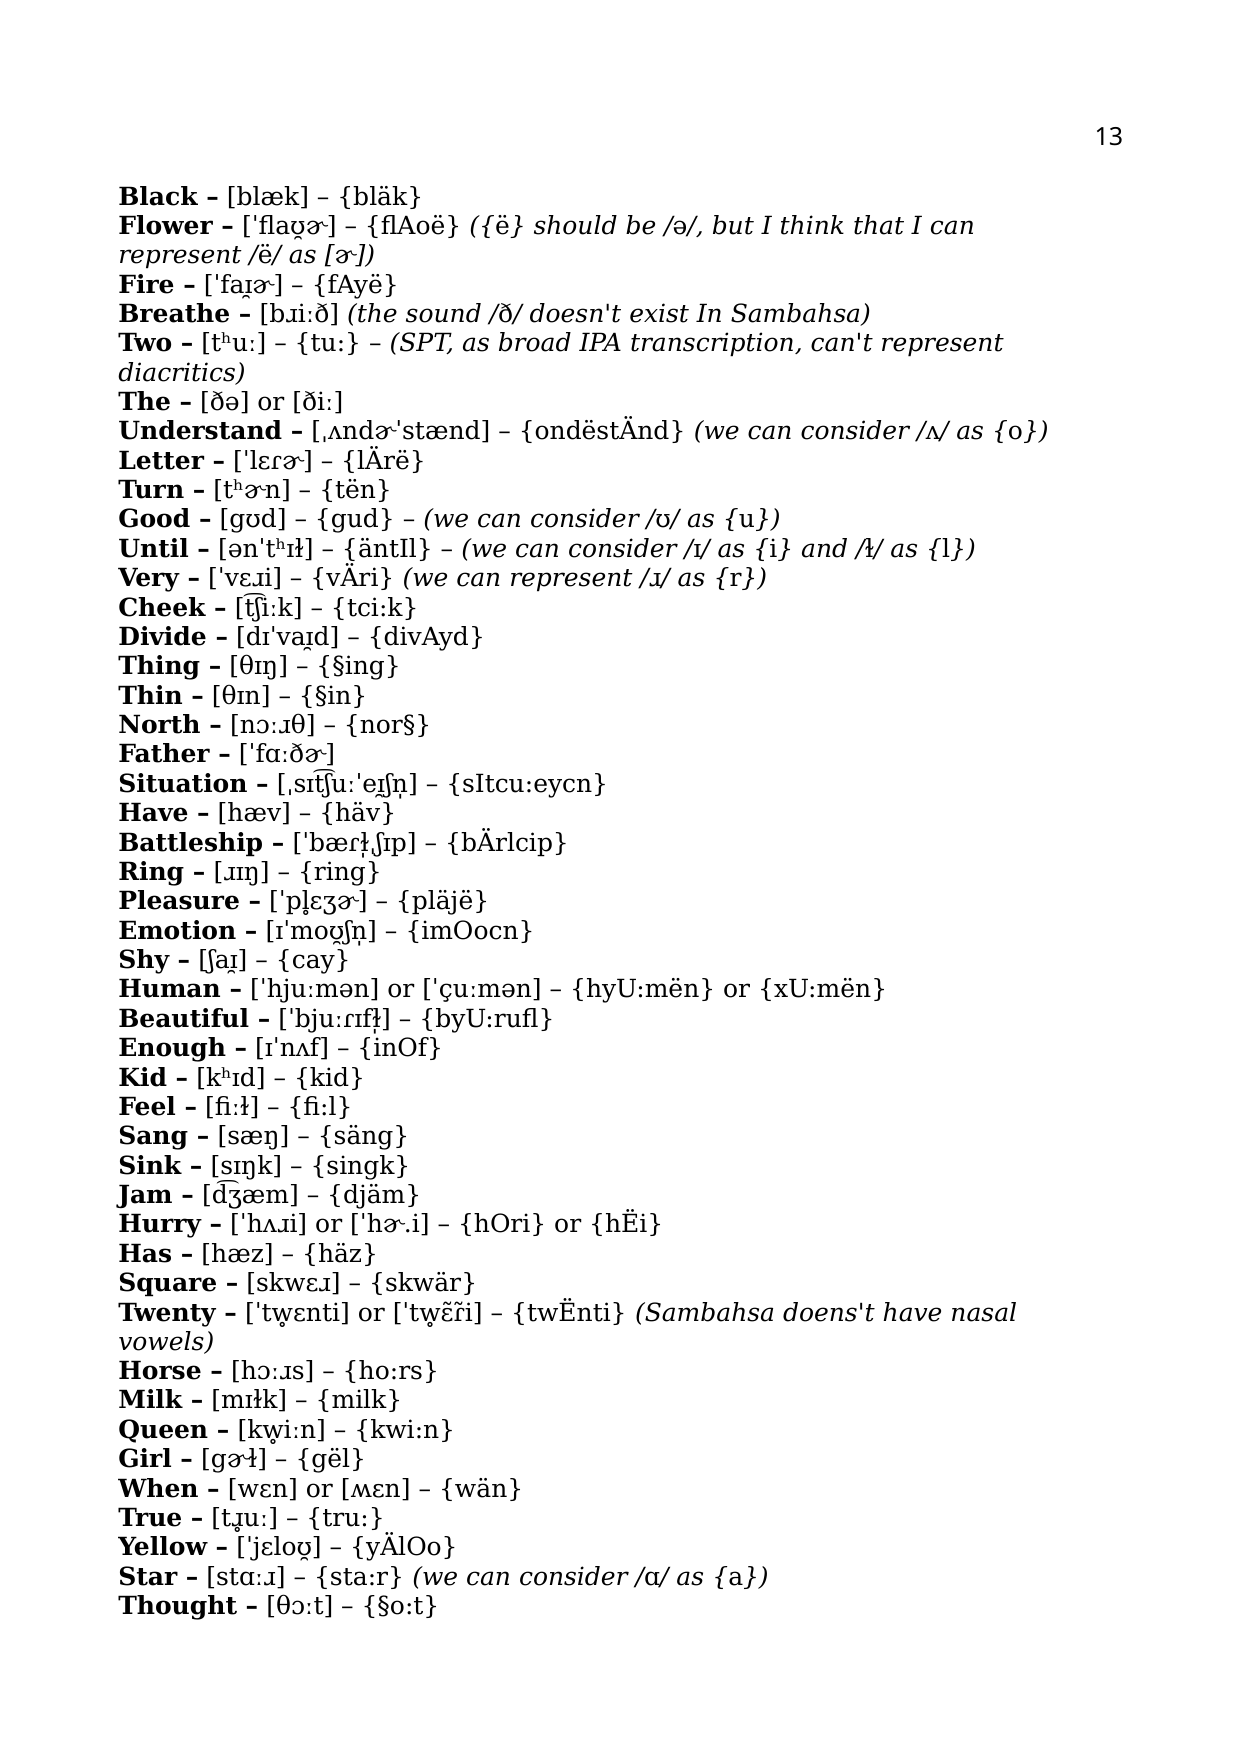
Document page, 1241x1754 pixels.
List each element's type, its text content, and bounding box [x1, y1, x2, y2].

text Thought – [θɔːt] – {§o:t} [118, 1591, 1123, 1620]
text Horse – [hɔːɹs] – {ho:rs} [118, 1356, 1123, 1385]
text Divide – [dɪˈvaɪ̯d] – {divAyd} [118, 622, 1123, 651]
text Ring – [ɹɪŋ] – {ring} [118, 857, 1123, 886]
text North – [nɔːɹθ] – {nor§} [118, 710, 1123, 739]
text Star – [stɑːɹ] – {sta:r} (we can consider /ɑ/ as {a}) [118, 1562, 1123, 1591]
text Thing – [θɪŋ] – {§ing} [118, 651, 1123, 681]
text Jam – [d͡ʒæm] – {djäm} [118, 1180, 1123, 1209]
text Have – [hæv] – {häv} [118, 798, 1123, 827]
text Yellow – [ˈjɛloʊ̯] – {yÄlOo} [118, 1532, 1123, 1562]
text Sink – [sɪŋk] – {singk} [118, 1151, 1123, 1180]
text Fire – [ˈfaɪ̯ɚ] – {fAyë} [118, 269, 1123, 299]
text Battleship – [ˈbæɾɫ̩ˌʃɪp] – {bÄrlcip} [118, 827, 1123, 857]
text Good – [gʊd] – {gud} – (we can consider /ʊ/ as {u}) [118, 504, 1123, 534]
text Twenty – [ˈtw̥ɛnti] or [ˈtw̥ɛ̃ɾ̃i] – {twËnti} (Sambahsa doens't have nasal vowels) [118, 1297, 1123, 1356]
text Milk – [mɪɫk] – {milk} [118, 1385, 1123, 1415]
text Letter – [ˈlɛɾɚ] – {lÄrë} [118, 446, 1123, 475]
text Human – [ˈhjuːmən] or [ˈçuːmən] – {hyU:mën} or {xU:mën} [118, 974, 1123, 1004]
text Cheek – [t͡ʃiːk] – {tci:k} [118, 592, 1123, 622]
text Understand – [ˌʌndɚˈstænd] – {ondëstÄnd} (we can consider /ʌ/ as {o}) [118, 416, 1123, 446]
text Turn – [tʰɚn] – {tën} [118, 475, 1123, 504]
text Black – [blæk] – {bläk} [118, 182, 1123, 211]
text Sang – [sæŋ] – {säng} [118, 1121, 1123, 1151]
text When – [wɛn] or [ʍɛn] – {wän} [118, 1473, 1123, 1503]
text Enough – [ɪˈnʌf] – {inOf} [118, 1033, 1123, 1062]
text Queen – [kw̥iːn] – {kwi:n} [118, 1415, 1123, 1444]
text Hurry – [ˈhʌɹi] or [ˈhɚ.i] – {hOri} or {hËi} [118, 1209, 1123, 1239]
text Square – [skwɛɹ] – {skwär} [118, 1268, 1123, 1297]
text Flower – [ˈflaʊ̯ɚ] – {flAoë} ({ë} should be /ə/, but I think that I can represent /ë/ as [ɚ]) [118, 211, 1123, 269]
text Has – [hæz] – {häz} [118, 1239, 1123, 1268]
text Shy – [ʃaɪ̯] – {cay} [118, 945, 1123, 974]
text Until – [ənˈtʰɪɫ] – {äntIl} – (we can consider /ɪ/ as {i} and /ɫ/ as {l}) [118, 534, 1123, 563]
text Feel – [fiːɫ] – {fi:l} [118, 1092, 1123, 1121]
text Kid – [kʰɪd] – {kid} [118, 1062, 1123, 1092]
text Thin – [θɪn] – {§in} [118, 681, 1123, 710]
text Girl – [gɚɫ] – {gël} [118, 1444, 1123, 1473]
text Situation – [ˌsɪt͡ʃuːˈeɪ̯ʃn̩] – {sItcu:eycn} [118, 769, 1123, 798]
text Father – [ˈfɑːðɚ] [118, 739, 1123, 769]
text True – [tɹ̥uː] – {tru:} [118, 1503, 1123, 1532]
text Breathe – [bɹiːð] (the sound /ð/ doesn't exist In Sambahsa) [118, 299, 1123, 328]
text Very – [ˈvɛɹi] – {vÄri} (we can represent /ɹ/ as {r}) [118, 563, 1123, 592]
text Emotion – [ɪˈmoʊ̯ʃn̩] – {imOocn} [118, 916, 1123, 945]
text Pleasure – [ˈpl̥ɛʒɚ] – {pläjë} [118, 886, 1123, 916]
text Two – [tʰuː] – {tu:} – (SPT, as broad IPA transcription, can't represent diacritics) [118, 328, 1123, 387]
text The – [ðə] or [ðiː] [118, 387, 1123, 416]
text Beautiful – [ˈbjuːɾɪfɫ̩] – {byU:rufl} [118, 1004, 1123, 1033]
